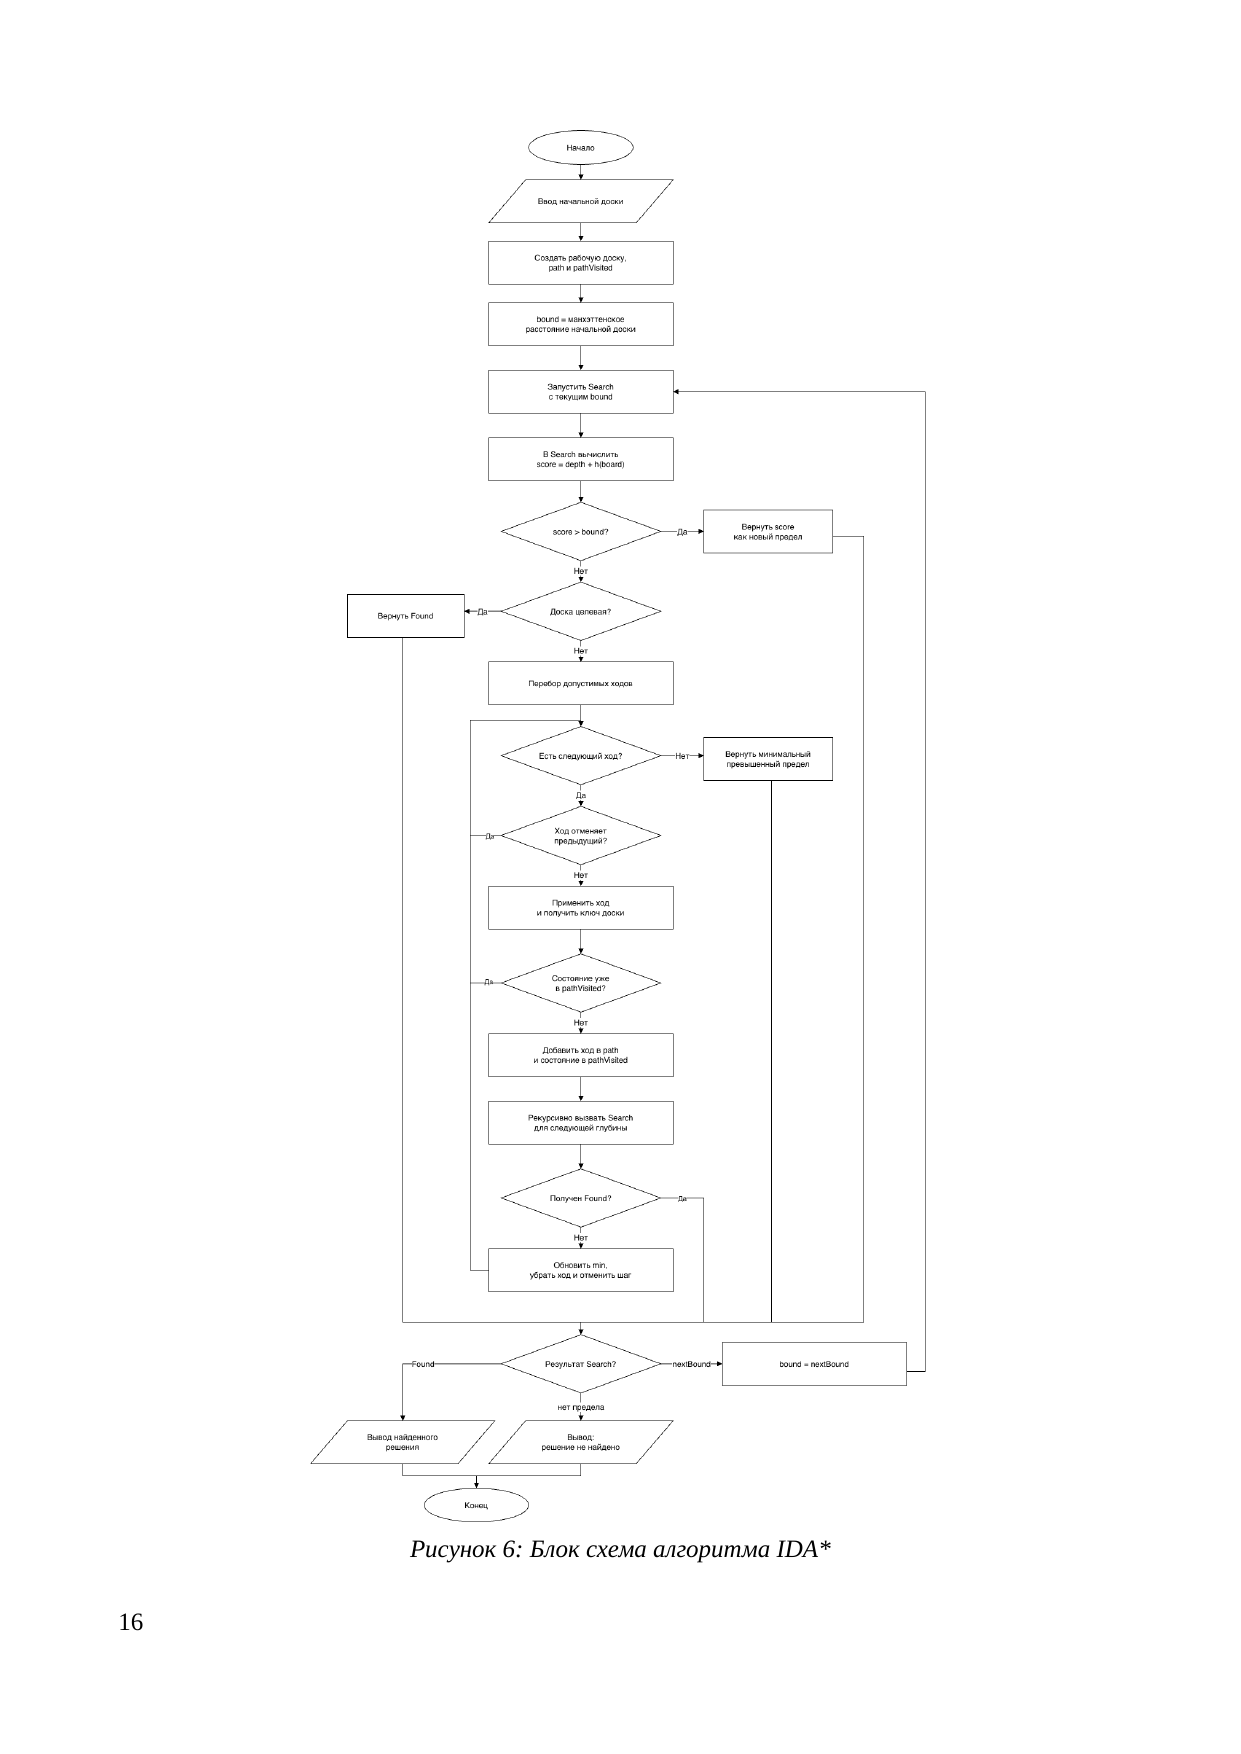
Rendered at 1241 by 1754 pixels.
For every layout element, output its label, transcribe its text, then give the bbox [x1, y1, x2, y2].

picture [310, 130, 930, 1522]
text Рисунок 6: Блок схема алгоритма IDA* [311, 1522, 930, 1563]
